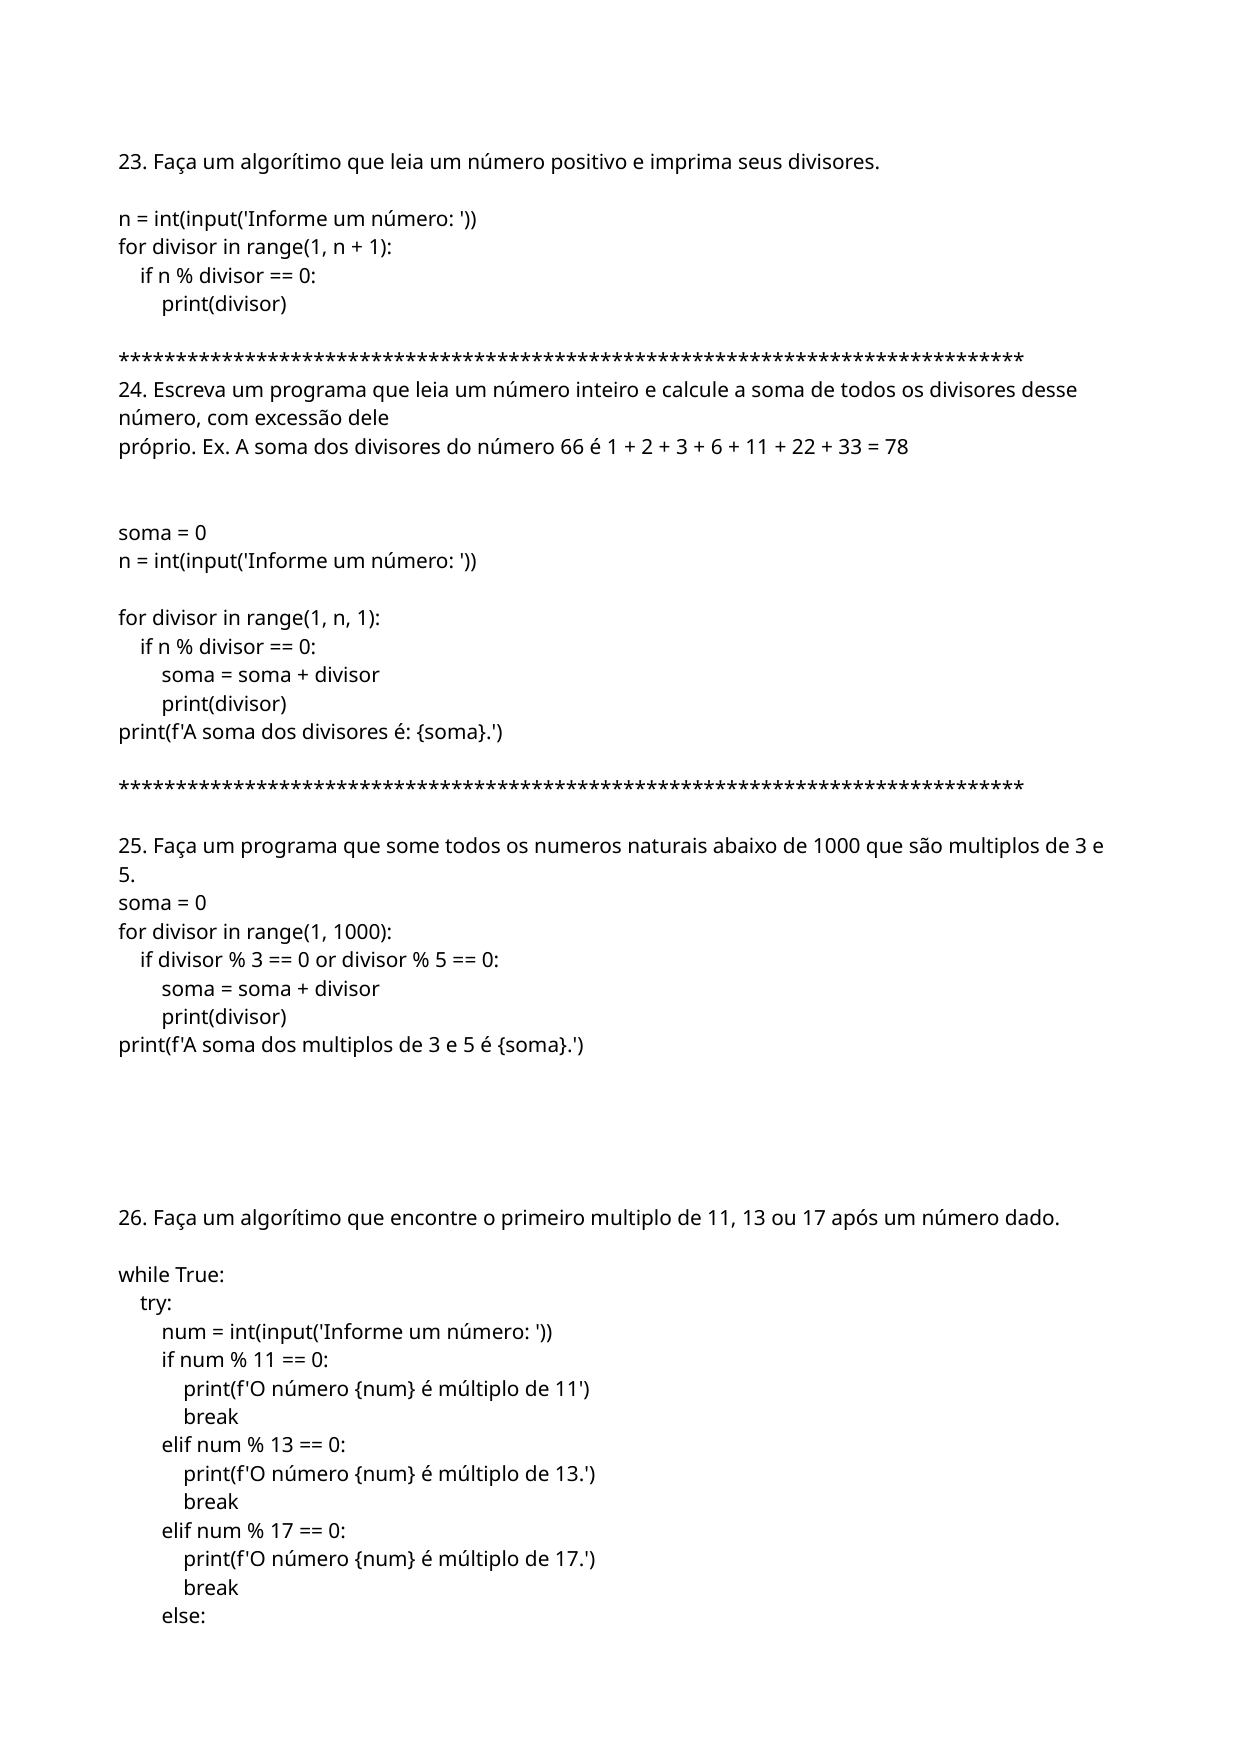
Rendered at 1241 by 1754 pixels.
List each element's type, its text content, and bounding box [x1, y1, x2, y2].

text else: [118, 1601, 1122, 1630]
text soma = 0 [118, 888, 1122, 917]
text if n % divisor == 0: [118, 632, 1122, 660]
text soma = soma + divisor [118, 974, 1122, 1002]
text print(f'O número {num} é múltiplo de 13.') [118, 1459, 1122, 1487]
text for divisor in range(1, 1000): [118, 917, 1122, 945]
text 24. Escreva um programa que leia um número inteiro e calcule a soma de todos os divisores desse número, com excessão dele [118, 375, 1122, 432]
text if divisor % 3 == 0 or divisor % 5 == 0: [118, 945, 1122, 974]
text break [118, 1402, 1122, 1431]
text print(divisor) [118, 1002, 1122, 1031]
text n = int(input('Informe um número: ')) [118, 204, 1122, 232]
text soma = soma + divisor [118, 660, 1122, 689]
text soma = 0 [118, 518, 1122, 546]
text for divisor in range(1, n + 1): [118, 232, 1122, 261]
text print(f'A soma dos multiplos de 3 e 5 é {soma}.') [118, 1031, 1122, 1059]
text elif num % 13 == 0: [118, 1431, 1122, 1459]
text ******************************************************************************* [118, 774, 1122, 803]
text print(f'O número {num} é múltiplo de 17.') [118, 1544, 1122, 1573]
text ******************************************************************************* [118, 347, 1122, 375]
text print(f'A soma dos divisores é: {soma}.') [118, 717, 1122, 746]
text print(divisor) [118, 289, 1122, 318]
text break [118, 1487, 1122, 1516]
text n = int(input('Informe um número: ')) [118, 546, 1122, 575]
text num = int(input('Informe um número: ')) [118, 1317, 1122, 1345]
text 23. Faça um algorítimo que leia um número positivo e imprima seus divisores. [118, 147, 1122, 175]
text while True: [118, 1260, 1122, 1288]
text break [118, 1573, 1122, 1601]
text 25. Faça um programa que some todos os numeros naturais abaixo de 1000 que são multiplos de 3 e 5. [118, 832, 1122, 888]
text for divisor in range(1, n, 1): [118, 603, 1122, 632]
text if n % divisor == 0: [118, 261, 1122, 289]
text elif num % 17 == 0: [118, 1516, 1122, 1544]
text try: [118, 1288, 1122, 1317]
text print(f'O número {num} é múltiplo de 11') [118, 1374, 1122, 1402]
text print(divisor) [118, 689, 1122, 717]
text próprio. Ex. A soma dos divisores do número 66 é 1 + 2 + 3 + 6 + 11 + 22 + 33 = 78 [118, 432, 1122, 460]
text 26. Faça um algorítimo que encontre o primeiro multiplo de 11, 13 ou 17 após um número dado. [118, 1203, 1122, 1231]
text if num % 11 == 0: [118, 1345, 1122, 1374]
